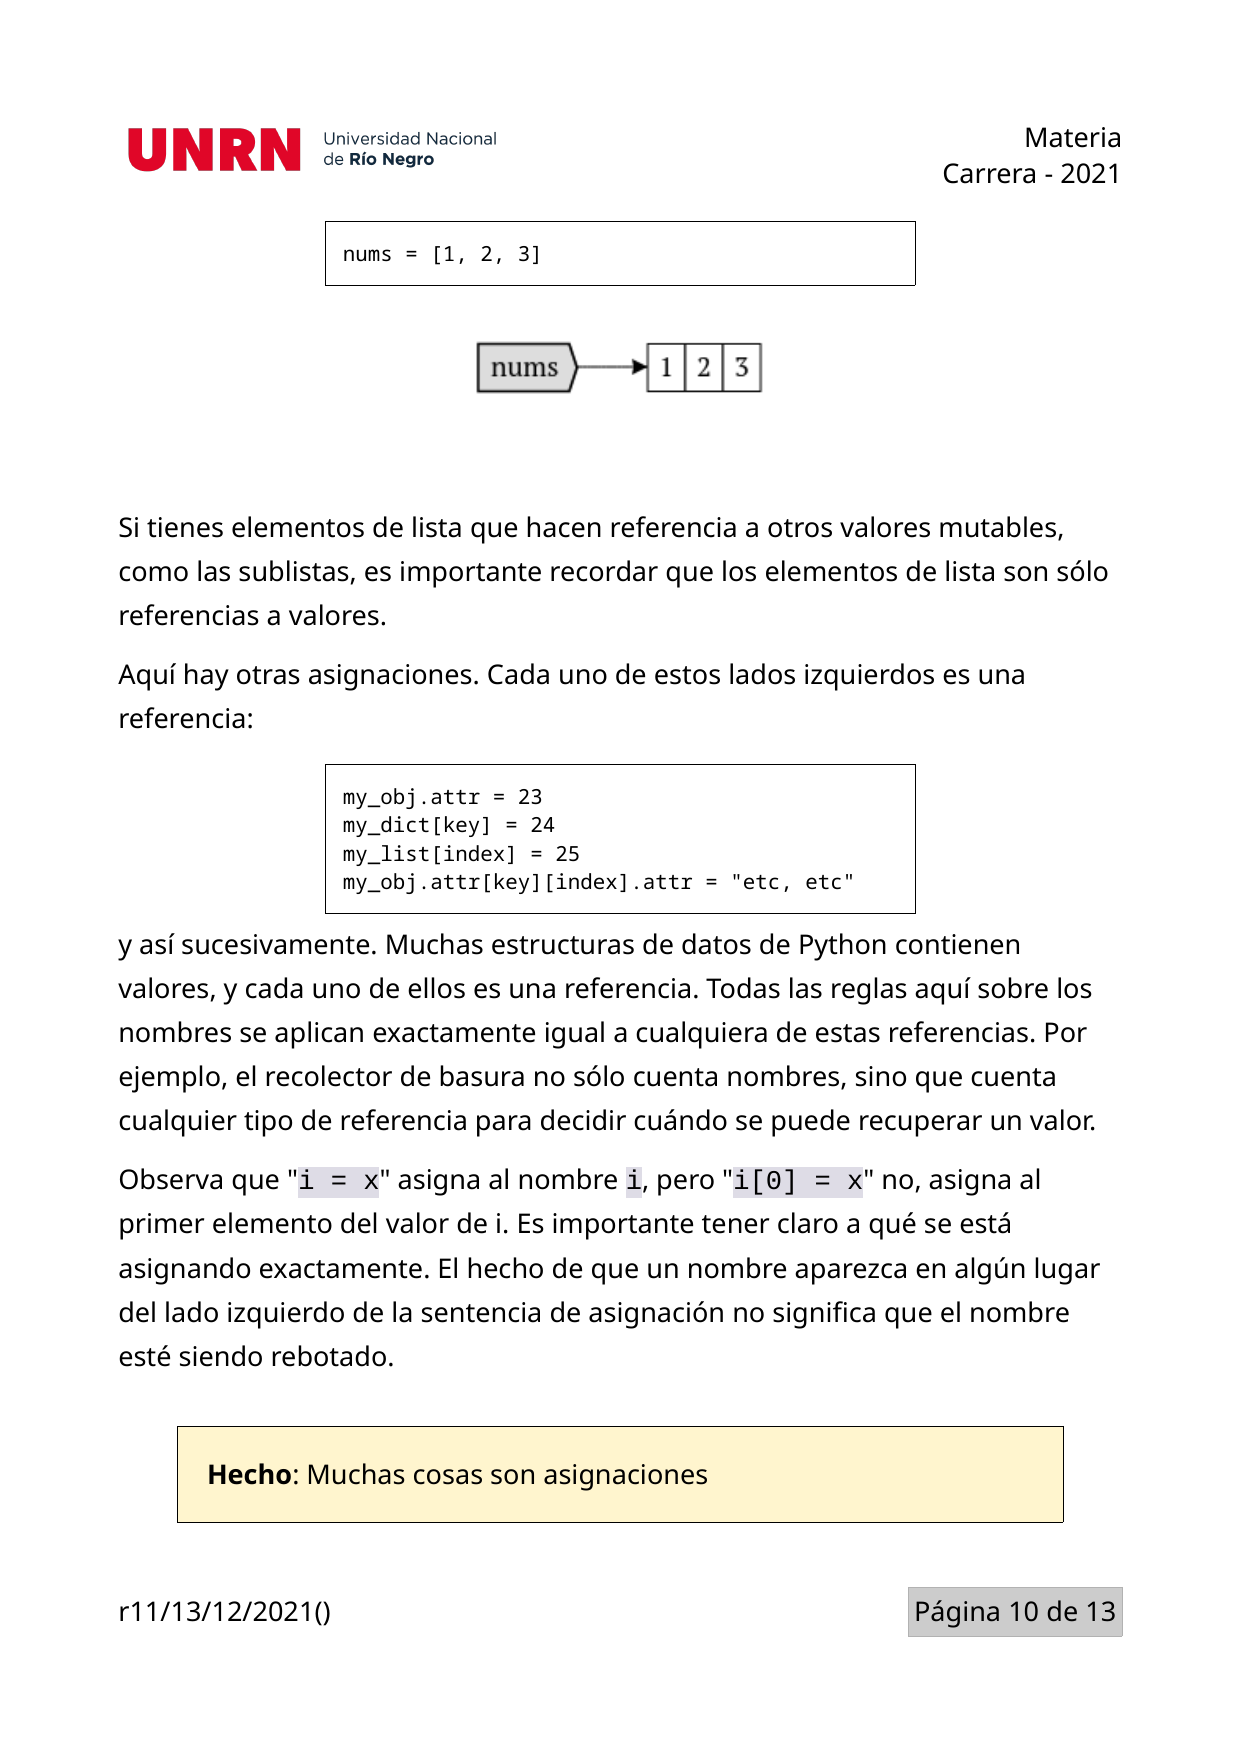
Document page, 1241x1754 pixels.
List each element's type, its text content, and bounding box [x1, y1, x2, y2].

text my_obj.attr[key][index].attr = "etc, etc" [326, 849, 915, 913]
text y así sucesivamente. Muchas estructuras de datos de Python contienen valores, y cada uno de ellos es una referencia. Todas las reglas aquí sobre los nombres se aplican exactamente igual a cualquiera de estas referencias. Por ejemplo, el recolector de basura no sólo cuenta nombres, sino que cuenta cualquier tipo de referencia para decidir cuándo se puede recuperar un valor. [118, 925, 1122, 1139]
picture [455, 326, 785, 413]
text my_list[index] = 25 [326, 821, 915, 849]
text my_dict[key] = 24 [326, 792, 915, 821]
text Aquí hay otras asignaciones. Cada uno de estos lados izquierdos es una referencia: [118, 655, 1122, 736]
picture [118, 118, 505, 180]
text my_obj.attr = 23 [326, 765, 915, 792]
text nums = [1, 2, 3] [326, 222, 915, 285]
text Si tienes elementos de lista que hacen referencia a otros valores mutables, como las sublistas, es importante recordar que los elementos de lista son sólo referencias a valores. [118, 508, 1122, 633]
text Observa que "i = x" asigna al nombre i, pero "i[0] = x" no, asigna al primer elemento del valor de i. Es importante tener claro a qué se está asignando exactamente. El hecho de que un nombre aparezca en algún lugar del lado izquierdo de la sentencia de asignación no significa que el nombre esté siendo rebotado. [118, 1161, 1122, 1374]
text Hecho: Muchas cosas son asignaciones [178, 1427, 1063, 1522]
